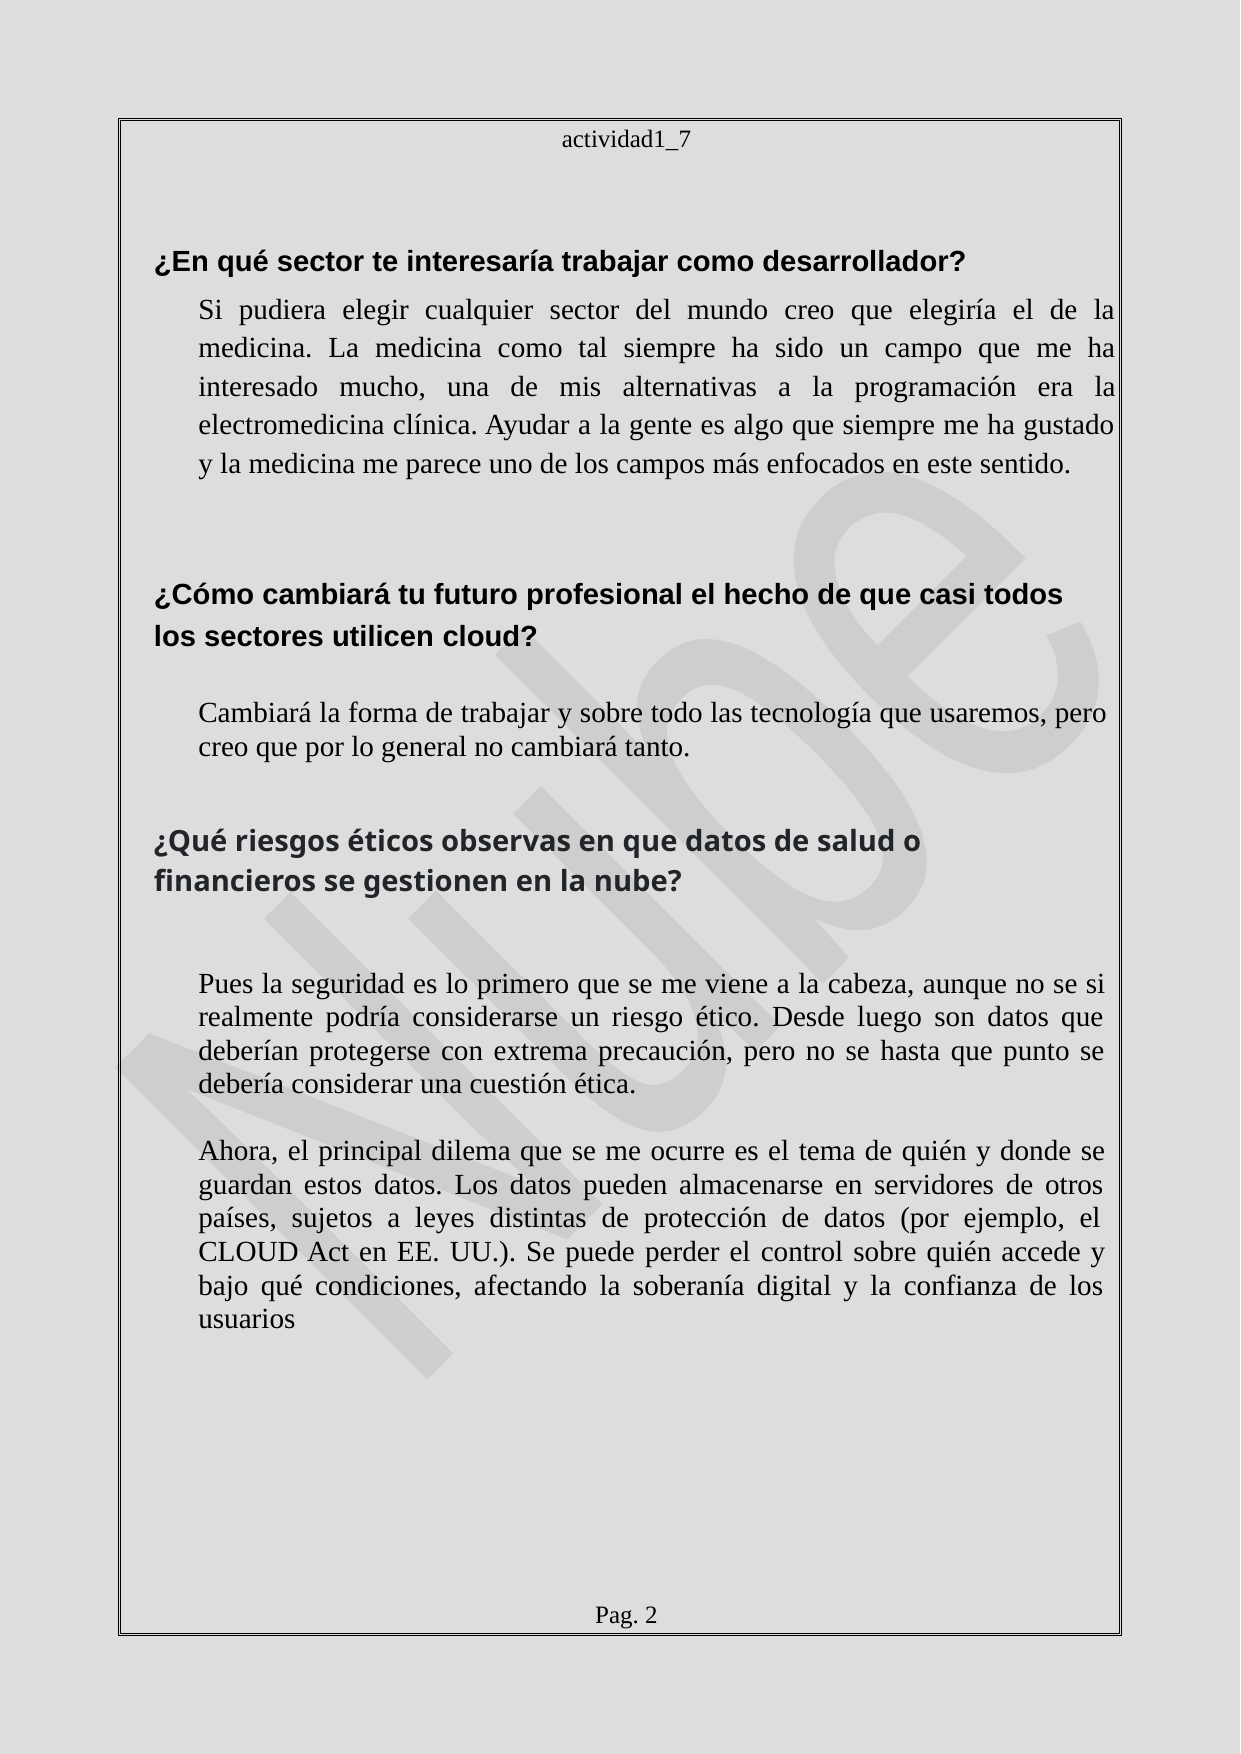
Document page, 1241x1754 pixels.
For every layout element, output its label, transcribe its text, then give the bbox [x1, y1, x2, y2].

text Ahora, el principal dilema que se me ocurre es el tema de quién y donde se guardan estos datos. Los datos pueden almacenarse en servidores de otros países, sujetos a leyes distintas de protección de datos (por ejemplo, el CLOUD Act en EE. UU.). Se puede perder el control sobre quién accede y bajo qué condiciones, afectando la soberanía digital y la confianza de los usuarios [124, 1133, 382, 1335]
text Cambiará la forma de trabajar y sobre todo las tecnología que usaremos, pero creo que por lo general no cambiará tanto. [1051, 695, 1116, 762]
text Pues la seguridad es lo primero que se me viene a la cabeza, aunque no se si realmente podría considerarse un riesgo ético. Desde luego son datos que deberían protegerse con extrema precaución, pero no se hasta que punto se debería considerar una cuestión ética. [366, 966, 590, 1100]
subtitle ¿Cómo cambiará tu futuro profesional el hecho de que casi todos los sectores utilicen cloud? [931, 577, 1087, 654]
subtitle ¿Qué riesgos éticos observas en que datos de salud o financieros se gestionen en la nube? [577, 821, 739, 900]
text Pues la seguridad es lo primero que se me viene a la cabeza, aunque no se si realmente podría considerarse un riesgo ético. Desde luego son datos que deberían protegerse con extrema precaución, pero no se hasta que punto se debería considerar una cuestión ética. [513, 966, 697, 1084]
text Cambiará la forma de trabajar y sobre todo las tecnología que usaremos, pero creo que por lo general no cambiará tanto. [930, 695, 1053, 731]
subtitle ¿Qué riesgos éticos observas en que datos de salud o financieros se gestionen en la nube? [154, 821, 598, 900]
text Pues la seguridad es lo primero que se me viene a la cabeza, aunque no se si realmente podría considerarse un riesgo ético. Desde luego son datos que deberían protegerse con extrema precaución, pero no se hasta que punto se debería considerar una cuestión ética. [124, 966, 444, 1100]
text Cambiará la forma de trabajar y sobre todo las tecnología que usaremos, pero creo que por lo general no cambiará tanto. [668, 695, 823, 762]
subtitle ¿Qué riesgos éticos observas en que datos de salud o financieros se gestionen en la nube? [915, 821, 1087, 900]
subtitle ¿Cómo cambiará tu futuro profesional el hecho de que casi todos los sectores utilicen cloud? [154, 577, 831, 654]
subtitle ¿Qué riesgos éticos observas en que datos de salud o financieros se gestionen en la nube? [719, 821, 882, 900]
text Cambiará la forma de trabajar y sobre todo las tecnología que usaremos, pero creo que por lo general no cambiará tanto. [815, 695, 956, 762]
text Pues la seguridad es lo primero que se me viene a la cabeza, aunque no se si realmente podría considerarse un riesgo ético. Desde luego son datos que deberían protegerse con extrema precaución, pero no se hasta que punto se debería considerar una cuestión ética. [715, 966, 1116, 1100]
list Si pudiera elegir cualquier sector del mundo creo que elegiría el de la medicina. La medicina como tal siempre ha sido un campo que me ha interesado mucho, una de mis alternativas a la programación era la electromedicina clínica. Ayudar a la gente es algo que siempre me ha gustado y la medicina me parece uno de los campos más enfocados en este sentido. [168, 292, 1116, 479]
text Ahora, el principal dilema que se me ocurre es el tema de quién y donde se guardan estos datos. Los datos pueden almacenarse en servidores de otros países, sujetos a leyes distintas de protección de datos (por ejemplo, el CLOUD Act en EE. UU.). Se puede perder el control sobre quién accede y bajo qué condiciones, afectando la soberanía digital y la confianza de los usuarios [234, 1133, 1116, 1335]
text Cambiará la forma de trabajar y sobre todo las tecnología que usaremos, pero creo que por lo general no cambiará tanto. [592, 695, 648, 752]
subtitle ¿En qué sector te interesaría trabajar como desarrollador? [154, 236, 1087, 279]
text Cambiará la forma de trabajar y sobre todo las tecnología que usaremos, pero creo que por lo general no cambiará tanto. [124, 695, 601, 762]
subtitle ¿Cómo cambiará tu futuro profesional el hecho de que casi todos los sectores utilicen cloud? [837, 577, 944, 644]
